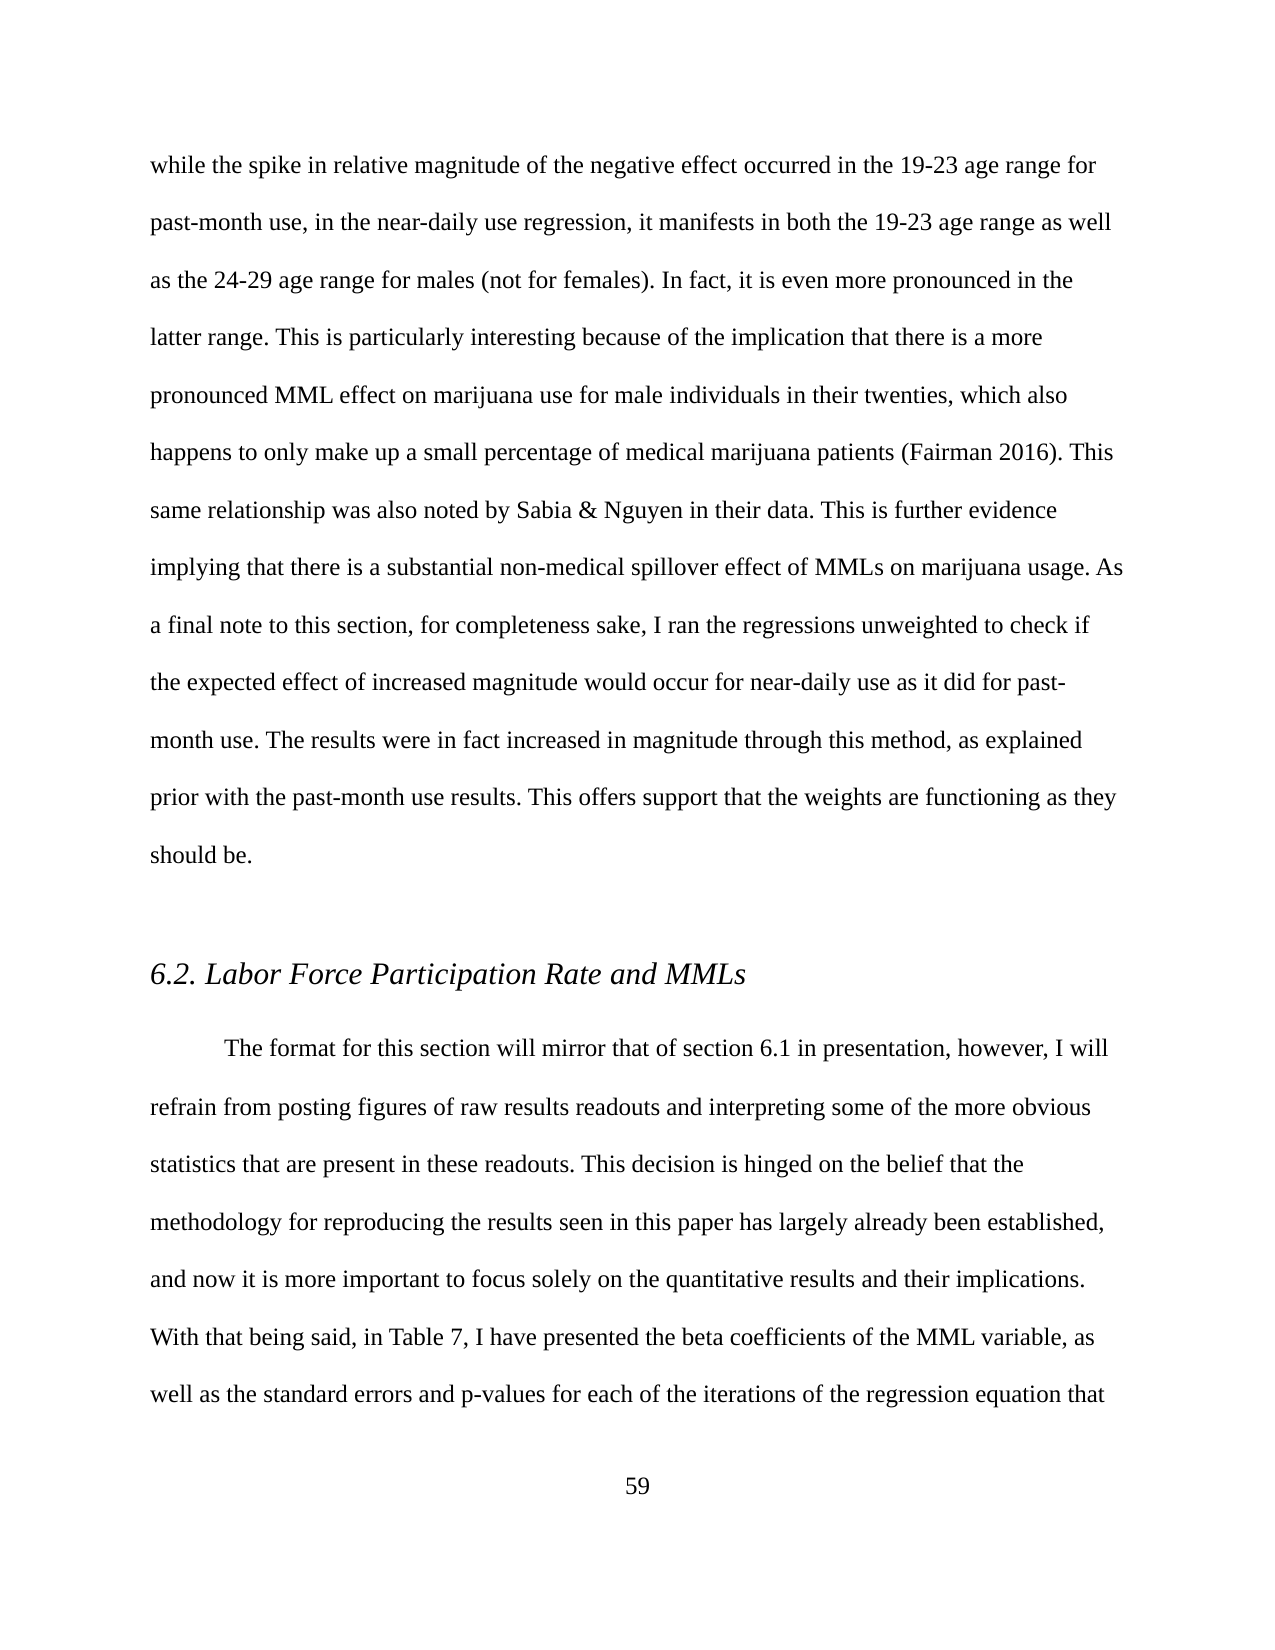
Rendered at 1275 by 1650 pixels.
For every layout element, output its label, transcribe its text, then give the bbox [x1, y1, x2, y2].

text 6.2. Labor Force Participation Rate and MMLs [150, 955, 1125, 991]
text The format for this section will mirror that of section 6.1 in presentation, however, I will refrain from posting figures of raw results readouts and interpreting some of the more obvious statistics that are present in these readouts. This decision is hinged on the belief that the methodology for reproducing the results seen in this paper has largely already been established, and now it is more important to focus solely on the quantitative results and their implications. With that being said, in Table 7, I have presented the beta coefficients of the MML variable, as well as the standard errors and p-values for each of the iterations of the regression equation that [150, 1027, 1125, 1408]
text while the spike in relative magnitude of the negative effect occurred in the 19-23 age range for past-month use, in the near-daily use regression, it manifests in both the 19-23 age range as well as the 24-29 age range for males (not for females). In fact, it is even more pronounced in the latter range. This is particularly interesting because of the implication that there is a more pronounced MML effect on marijuana use for male individuals in their twenties, which also happens to only make up a small percentage of medical marijuana patients (Fairman 2016). This same relationship was also noted by Sabia & Nguyen in their data. This is further evidence implying that there is a substantial non-medical spillover effect of MMLs on marijuana usage. As a final note to this section, for completeness sake, I ran the regressions unweighted to check if the expected effect of increased magnitude would occur for near-daily use as it did for past-month use. The results were in fact increased in magnitude through this method, as explained prior with the past-month use results. This offers support that the weights are functioning as they should be. [150, 150, 1125, 869]
